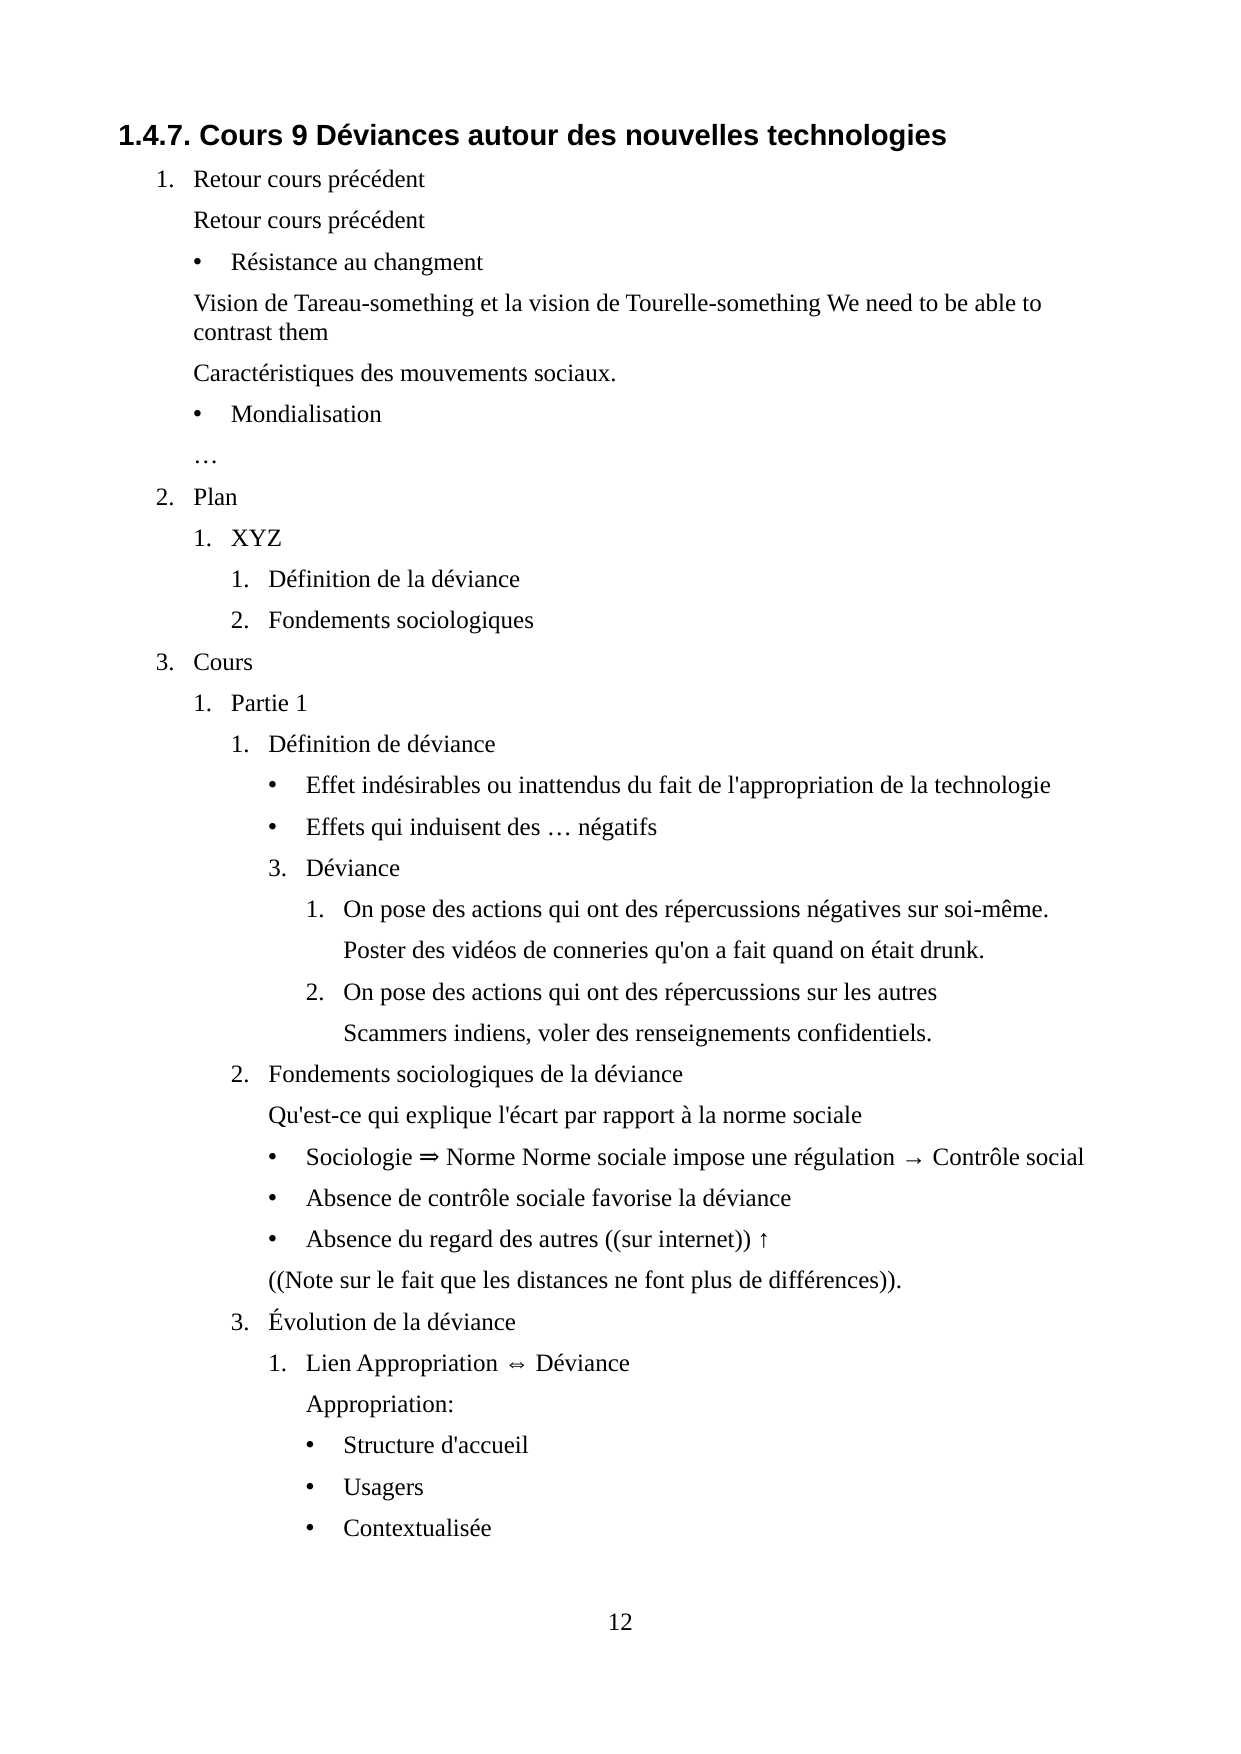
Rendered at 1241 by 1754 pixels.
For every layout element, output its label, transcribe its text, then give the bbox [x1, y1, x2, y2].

list Absence de contrôle sociale favorise la déviance [268, 1183, 1122, 1212]
list Vision de Tareau-something et la vision de Tourelle-something We need to be able to contrast them [156, 288, 1122, 345]
list Lien Appropriation ⇔ Déviance [268, 1348, 1122, 1377]
list Définition de déviance [231, 729, 1122, 758]
list Fondements sociologiques de la déviance [231, 1059, 1122, 1088]
list XYZ [193, 523, 1122, 552]
list Absence du regard des autres ((sur internet)) ↑ [268, 1224, 1122, 1253]
list Déviance [268, 853, 1122, 882]
list Mondialisation [193, 399, 1122, 428]
list Qu'est-ce qui explique l'écart par rapport à la norme sociale [231, 1100, 1122, 1129]
subtitle Cours 9 Déviances autour des nouvelles technologies [118, 118, 1122, 152]
list Évolution de la déviance [231, 1307, 1122, 1335]
list Résistance au changment [193, 247, 1122, 275]
list On pose des actions qui ont des répercussions négatives sur soi-même. [306, 894, 1122, 923]
list Effet indésirables ou inattendus du fait de l'appropriation de la technologie [268, 770, 1122, 799]
list Retour cours précédent [156, 164, 1122, 193]
list Scammers indiens, voler des renseignements confidentiels. [306, 1018, 1122, 1047]
list Partie 1 [193, 688, 1122, 717]
list … [156, 440, 1122, 469]
list Poster des vidéos de conneries qu'on a fait quand on était drunk. [306, 935, 1122, 964]
list Contextualisée [306, 1513, 1122, 1542]
list Usagers [306, 1472, 1122, 1500]
list Cours [156, 647, 1122, 675]
list Définition de la déviance [231, 564, 1122, 593]
list Effets qui induisent des … négatifs [268, 812, 1122, 840]
list ((Note sur le fait que les distances ne font plus de différences)). [231, 1265, 1122, 1294]
list On pose des actions qui ont des répercussions sur les autres [306, 977, 1122, 1005]
list Plan [156, 482, 1122, 510]
list Caractéristiques des mouvements sociaux. [156, 358, 1122, 387]
list Structure d'accueil [306, 1430, 1122, 1459]
list Sociologie ⇒ Norme Norme sociale impose une régulation → Contrôle social [268, 1142, 1122, 1170]
list Retour cours précédent [156, 205, 1122, 234]
list Fondements sociologiques [231, 605, 1122, 634]
list Appropriation: [268, 1389, 1122, 1418]
